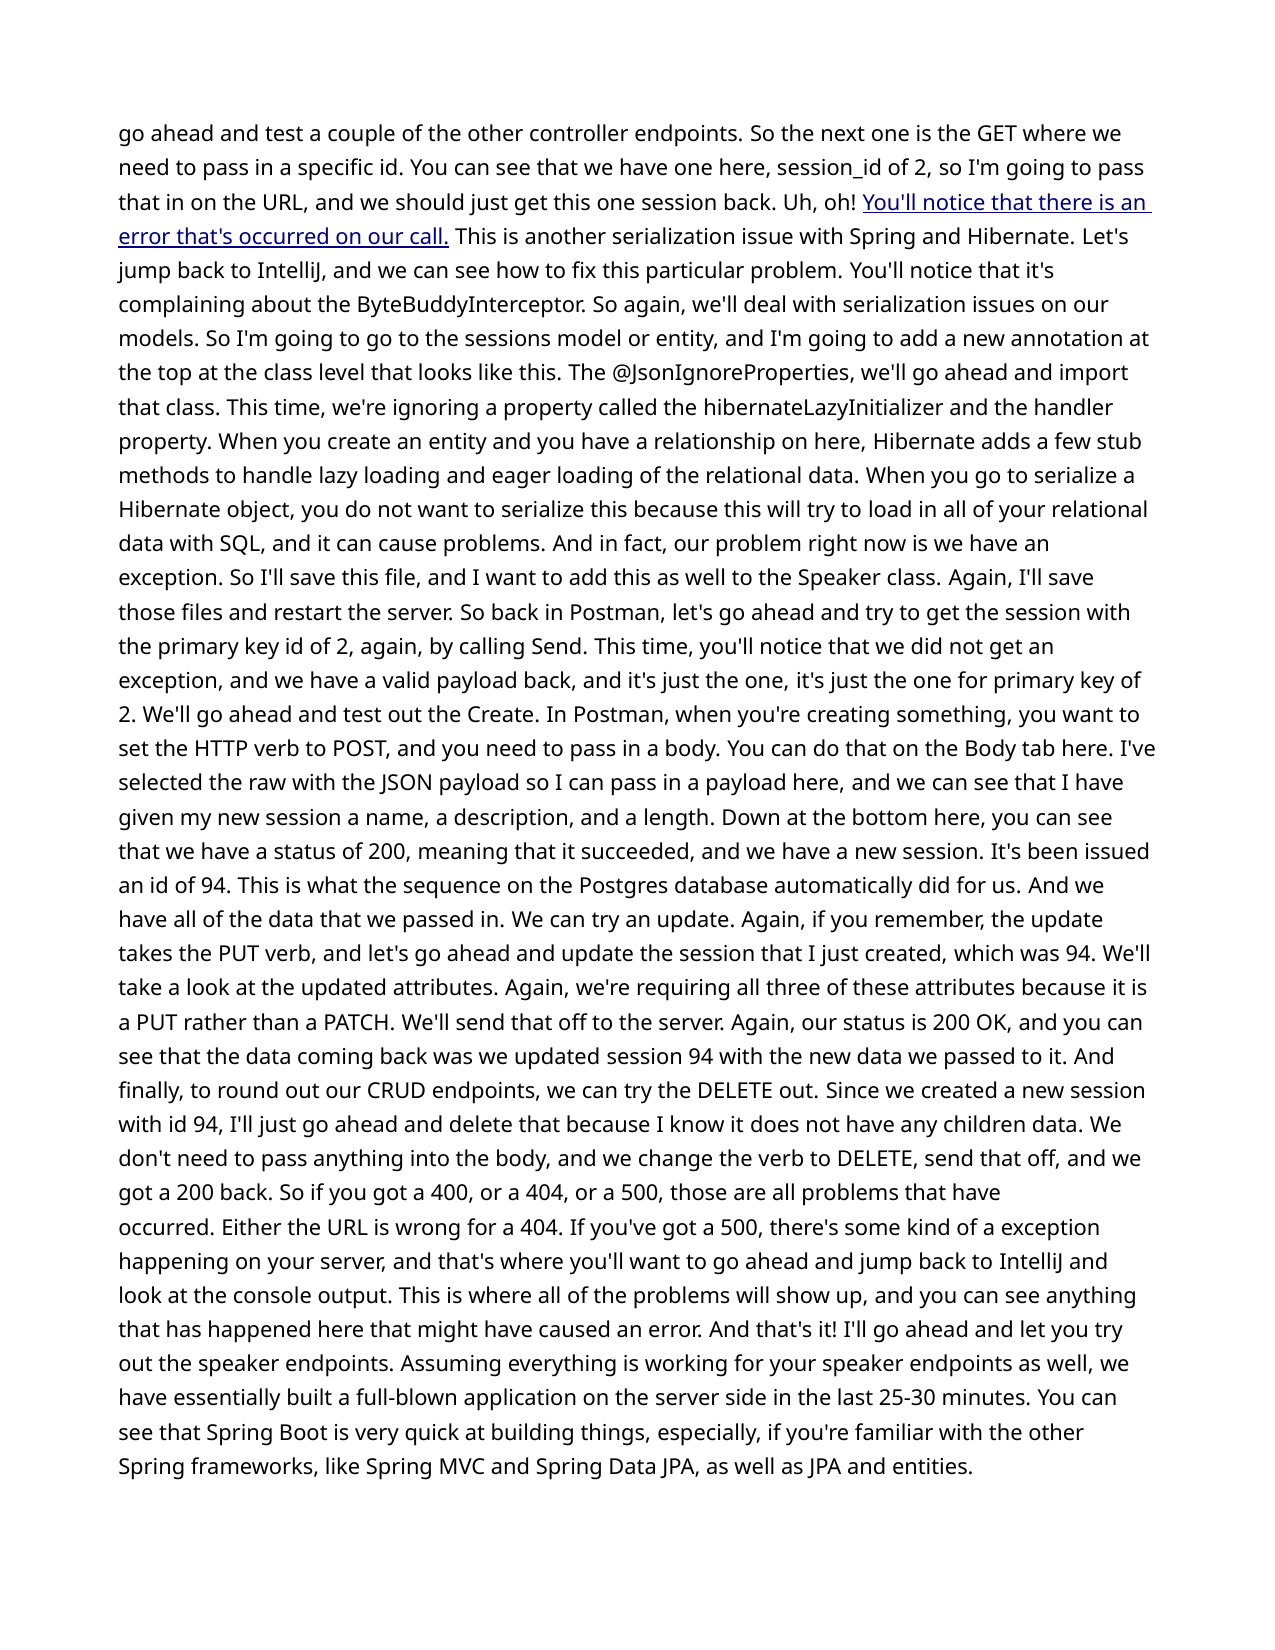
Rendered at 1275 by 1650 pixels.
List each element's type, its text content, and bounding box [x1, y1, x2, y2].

text go ahead and test a couple of the other controller endpoints. So the next one is the GET where we need to pass in a specific id. You can see that we have one here, session_id of 2, so I'm going to pass that in on the URL, and we should just get this one session back. Uh, oh! You'll notice that there is an error that's occurred on our call. This is another serialization issue with Spring and Hibernate. Let's jump back to IntelliJ, and we can see how to fix this particular problem. You'll notice that it's complaining about the ByteBuddyInterceptor. So again, we'll deal with serialization issues on our models. So I'm going to go to the sessions model or entity, and I'm going to add a new annotation at the top at the class level that looks like this. The @JsonIgnoreProperties, we'll go ahead and import that class. This time, we're ignoring a property called the hibernateLazyInitializer and the handler property. When you create an entity and you have a relationship on here, Hibernate adds a few stub methods to handle lazy loading and eager loading of the relational data. When you go to serialize a Hibernate object, you do not want to serialize this because this will try to load in all of your relational data with SQL, and it can cause problems. And in fact, our problem right now is we have an exception. So I'll save this file, and I want to add this as well to the Speaker class. Again, I'll save those files and restart the server. So back in Postman, let's go ahead and try to get the session with the primary key id of 2, again, by calling Send. This time, you'll notice that we did not get an exception, and we have a valid payload back, and it's just the one, it's just the one for primary key of 2. We'll go ahead and test out the Create. In Postman, when you're creating something, you want to set the HTTP verb to POST, and you need to pass in a body. You can do that on the Body tab here. I've selected the raw with the JSON payload so I can pass in a payload here, and we can see that I have given my new session a name, a description, and a length. Down at the bottom here, you can see that we have a status of 200, meaning that it succeeded, and we have a new session. It's been issued an id of 94. This is what the sequence on the Postgres database automatically did for us. And we have all of the data that we passed in. We can try an update. Again, if you remember, the update takes the PUT verb, and let's go ahead and update the session that I just created, which was 94. We'll take a look at the updated attributes. Again, we're requiring all three of these attributes because it is a PUT rather than a PATCH. We'll send that off to the server. Again, our status is 200 OK, and you can see that the data coming back was we updated session 94 with the new data we passed to it. And finally, to round out our CRUD endpoints, we can try the DELETE out. Since we created a new session with id 94, I'll just go ahead and delete that because I know it does not have any children data. We don't need to pass anything into the body, and we change the verb to DELETE, send that off, and we got a 200 back. So if you got a 400, or a 404, or a 500, those are all problems that have occurred. Either the URL is wrong for a 404. If you've got a 500, there's some kind of a exception happening on your server, and that's where you'll want to go ahead and jump back to IntelliJ and look at the console output. This is where all of the problems will show up, and you can see anything that has happened here that might have caused an error. And that's it! I'll go ahead and let you try out the speaker endpoints. Assuming everything is working for your speaker endpoints as well, we have essentially built a full-blown application on the server side in the last 25-30 minutes. You can see that Spring Boot is very quick at building things, especially, if you're familiar with the other Spring frameworks, like Spring MVC and Spring Data JPA, as well as JPA and entities. [118, 118, 1157, 1480]
